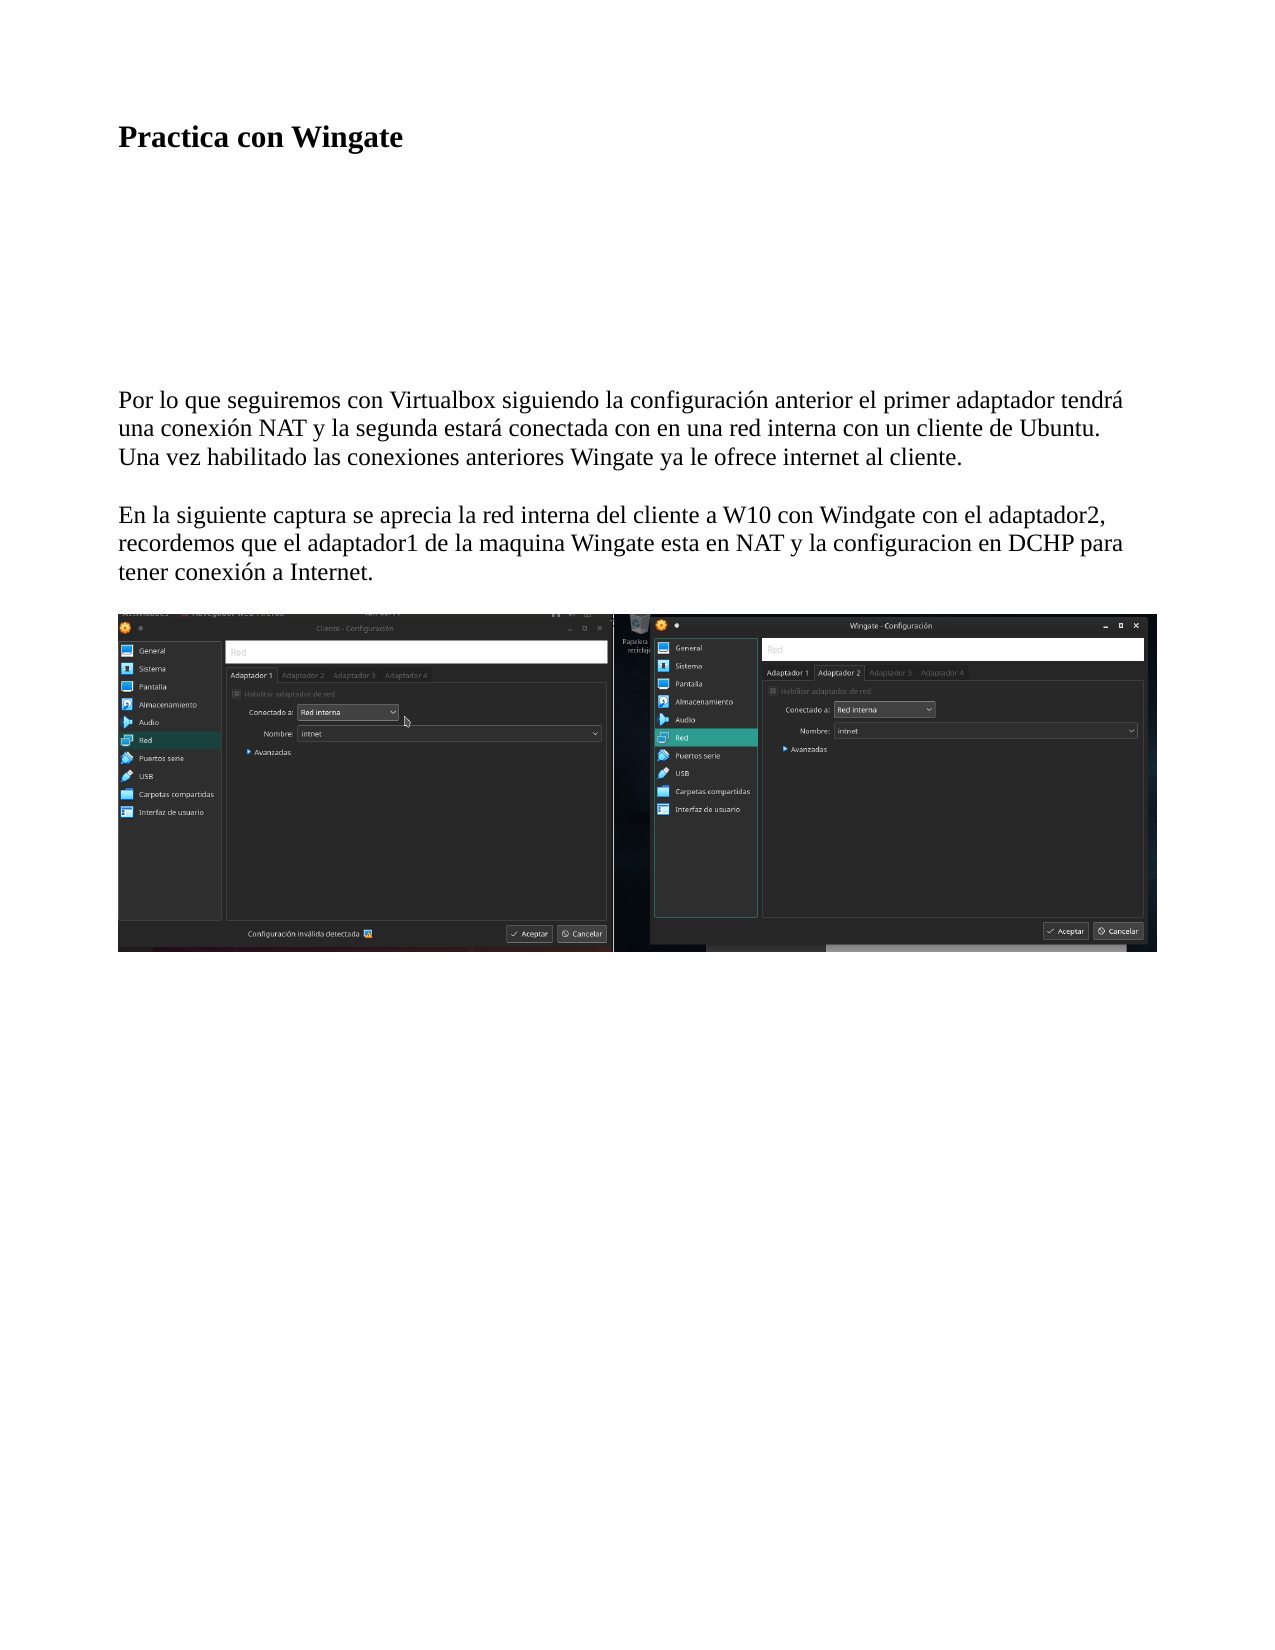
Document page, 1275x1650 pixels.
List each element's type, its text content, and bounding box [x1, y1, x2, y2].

text En la siguiente captura se aprecia la red interna del cliente a W10 con Windgate con el adaptador2, recordemos que el adaptador1 de la maquina Wingate esta en NAT y la configuracion en DCHP para tener conexión a Internet. [118, 500, 1157, 586]
text Una vez habilitado las conexiones anteriores Wingate ya le ofrece internet al cliente. [118, 442, 1157, 471]
picture [118, 614, 1157, 952]
text Por lo que seguiremos con Virtualbox siguiendo la configuración anterior el primer adaptador tendrá una conexión NAT y la segunda estará conectada con en una red interna con un cliente de Ubuntu. [118, 385, 1157, 442]
